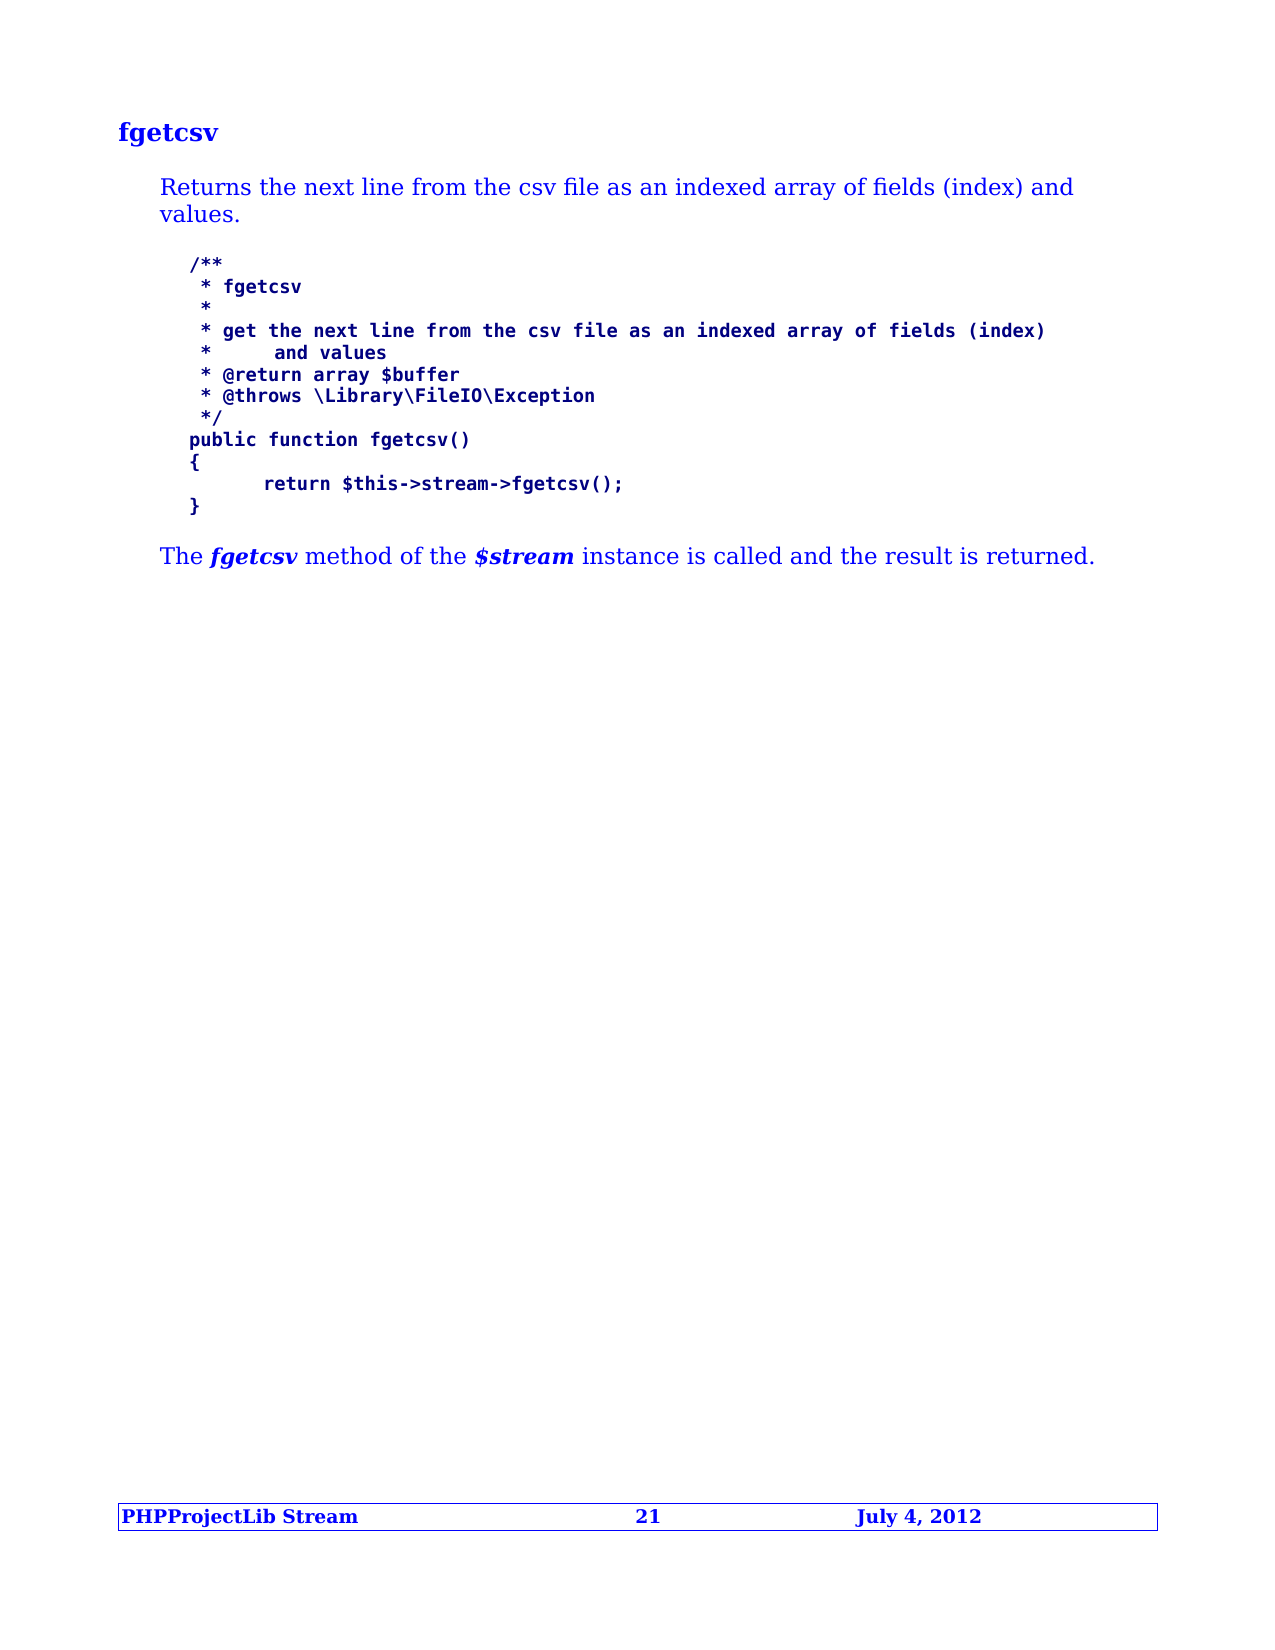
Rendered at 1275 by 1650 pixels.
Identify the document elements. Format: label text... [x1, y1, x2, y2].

list * @return array $buffer [189, 363, 1157, 385]
list * [189, 298, 1157, 320]
list /** [189, 254, 1157, 276]
list } [189, 495, 1157, 517]
list * and values [189, 342, 1157, 363]
title fgetcsv [118, 118, 1157, 147]
list return $this->stream->fgetcsv(); [189, 473, 1157, 495]
list * get the next line from the csv file as an indexed array of fields (index) [189, 320, 1157, 342]
list * fgetcsv [189, 276, 1157, 298]
text The fgetcsv method of the $stream instance is called and the result is returned. [159, 543, 1157, 570]
list * @throws \Library\FileIO\Exception [189, 385, 1157, 407]
list { [189, 451, 1157, 473]
list public function fgetcsv() [189, 429, 1157, 451]
text Returns the next line from the csv file as an indexed array of fields (index) and values. [159, 174, 1157, 227]
list */ [189, 407, 1157, 429]
